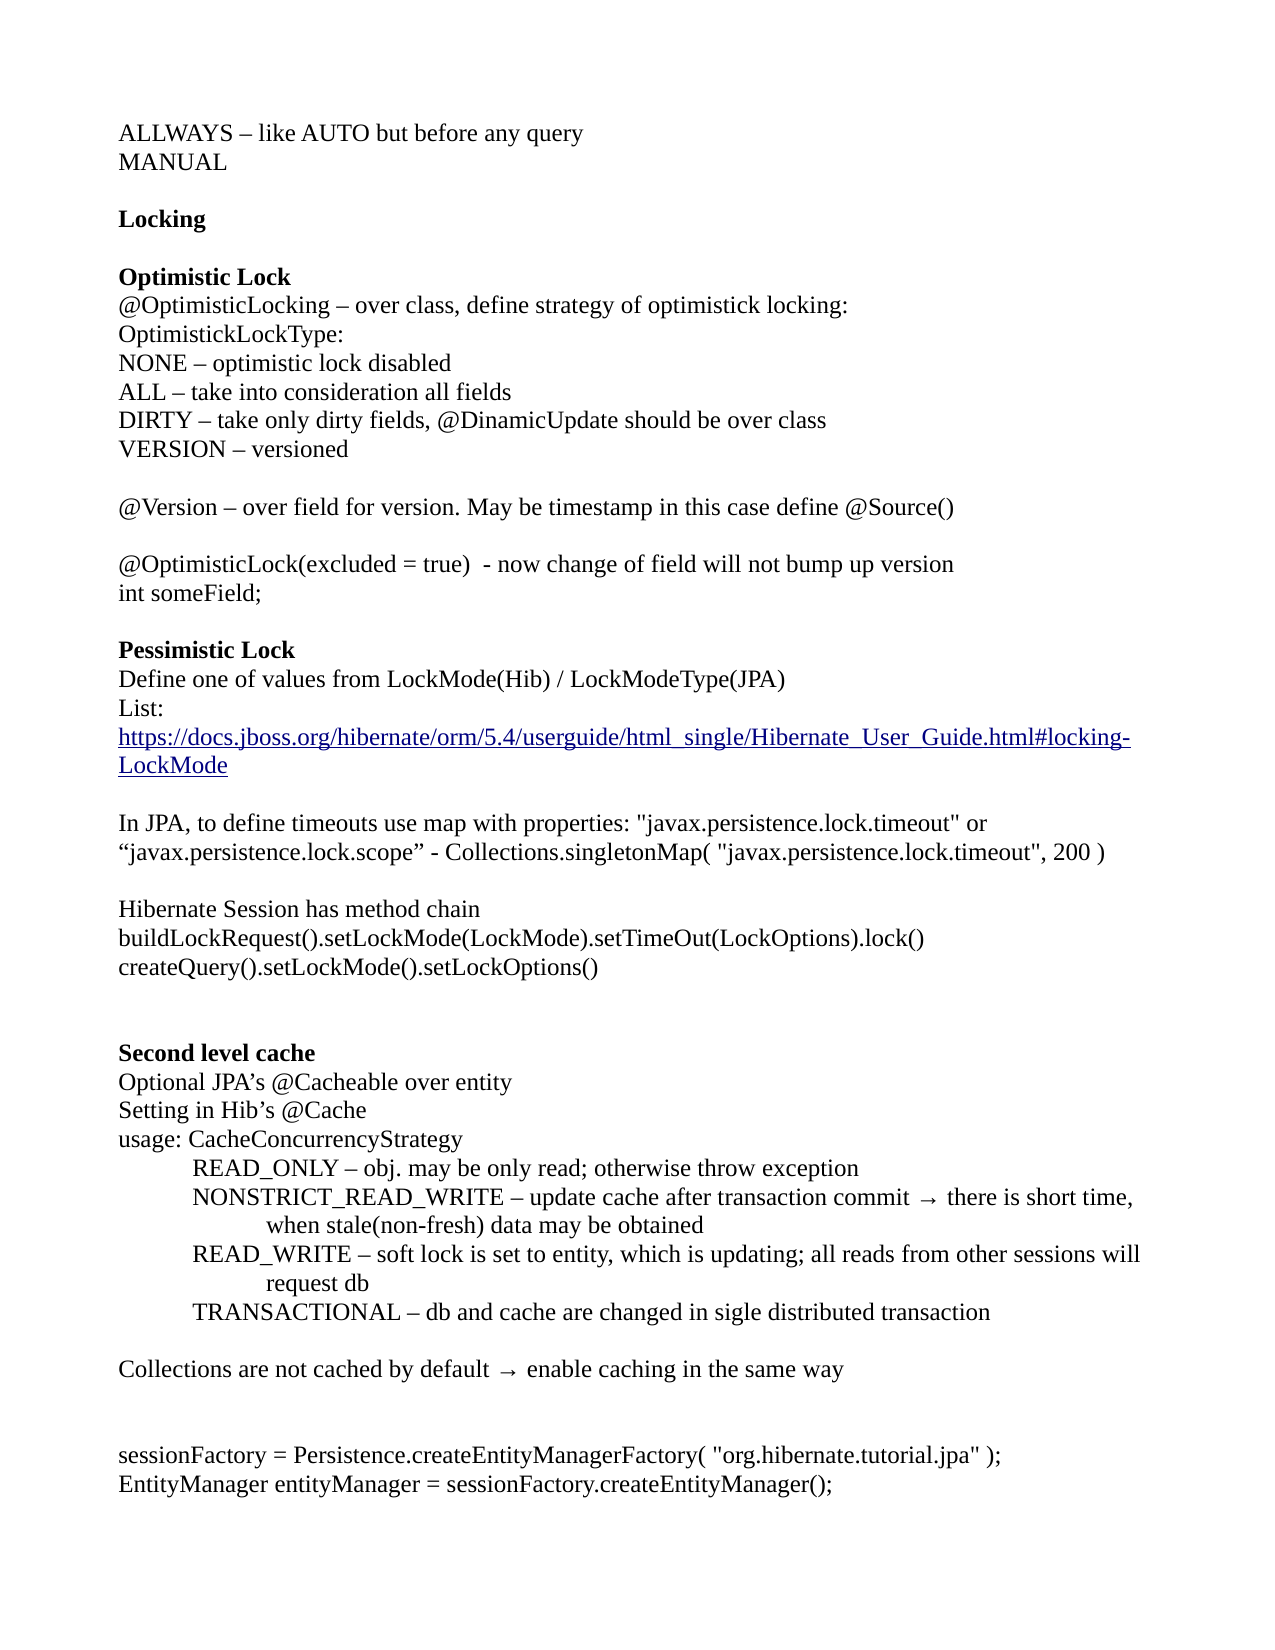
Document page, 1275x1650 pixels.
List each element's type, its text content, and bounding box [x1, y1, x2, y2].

text OptimistickLockType: [118, 319, 1157, 348]
text int someField; [118, 578, 1157, 607]
text Optimistic Lock [118, 262, 1157, 291]
text @OptimisticLock(excluded = true) - now change of field will not bump up version [118, 549, 1157, 578]
text VERSION – versioned [118, 434, 1157, 463]
text Second level cache [118, 1038, 1157, 1067]
text NONSTRICT_READ_WRITE – update cache after transaction commit → there is short time, when stale(non-fresh) data may be obtained [118, 1182, 1157, 1239]
text Locking [118, 204, 1157, 233]
text ALLWAYS – like AUTO but before any query [118, 118, 1157, 147]
text createQuery().setLockMode().setLockOptions() [118, 952, 1157, 981]
text usage: CacheConcurrencyStrategy [118, 1124, 1157, 1153]
text TRANSACTIONAL – db and cache are changed in sigle distributed transaction [118, 1297, 1157, 1326]
text DIRTY – take only dirty fields, @DinamicUpdate should be over class [118, 406, 1157, 434]
text READ_ONLY – obj. may be only read; otherwise throw exception [118, 1153, 1157, 1182]
text In JPA, to define timeouts use map with properties: "javax.persistence.lock.timeout" or “javax.persistence.lock.scope” - Collections.singletonMap( "javax.persistence.lock.timeout", 200 ) [118, 808, 1157, 866]
text EntityManager entityManager = sessionFactory.createEntityManager(); [118, 1469, 1157, 1498]
text Pessimistic Lock [118, 636, 1157, 664]
text NONE – optimistic lock disabled [118, 348, 1157, 377]
text Define one of values from LockMode(Hib) / LockModeType(JPA) [118, 664, 1157, 693]
text Setting in Hib’s @Cache [118, 1096, 1157, 1124]
text Optional JPA’s @Cacheable over entity [118, 1067, 1157, 1096]
text @OptimisticLocking – over class, define strategy of optimistick locking: [118, 291, 1157, 319]
text ALL – take into consideration all fields [118, 377, 1157, 406]
text List: https://docs.jboss.org/hibernate/orm/5.4/userguide/html_single/Hibernate_User_Guide.html#locking-LockMode [118, 693, 1157, 779]
text Hibernate Session has method chain buildLockRequest().setLockMode(LockMode).setTimeOut(LockOptions).lock() [118, 894, 1157, 952]
text Collections are not cached by default → enable caching in the same way [118, 1354, 1157, 1383]
text @Version – over field for version. May be timestamp in this case define @Source() [118, 492, 1157, 521]
text sessionFactory = Persistence.createEntityManagerFactory( "org.hibernate.tutorial.jpa" ); [118, 1441, 1157, 1469]
text MANUAL [118, 147, 1157, 176]
text READ_WRITE – soft lock is set to entity, which is updating; all reads from other sessions will request db [118, 1239, 1157, 1297]
